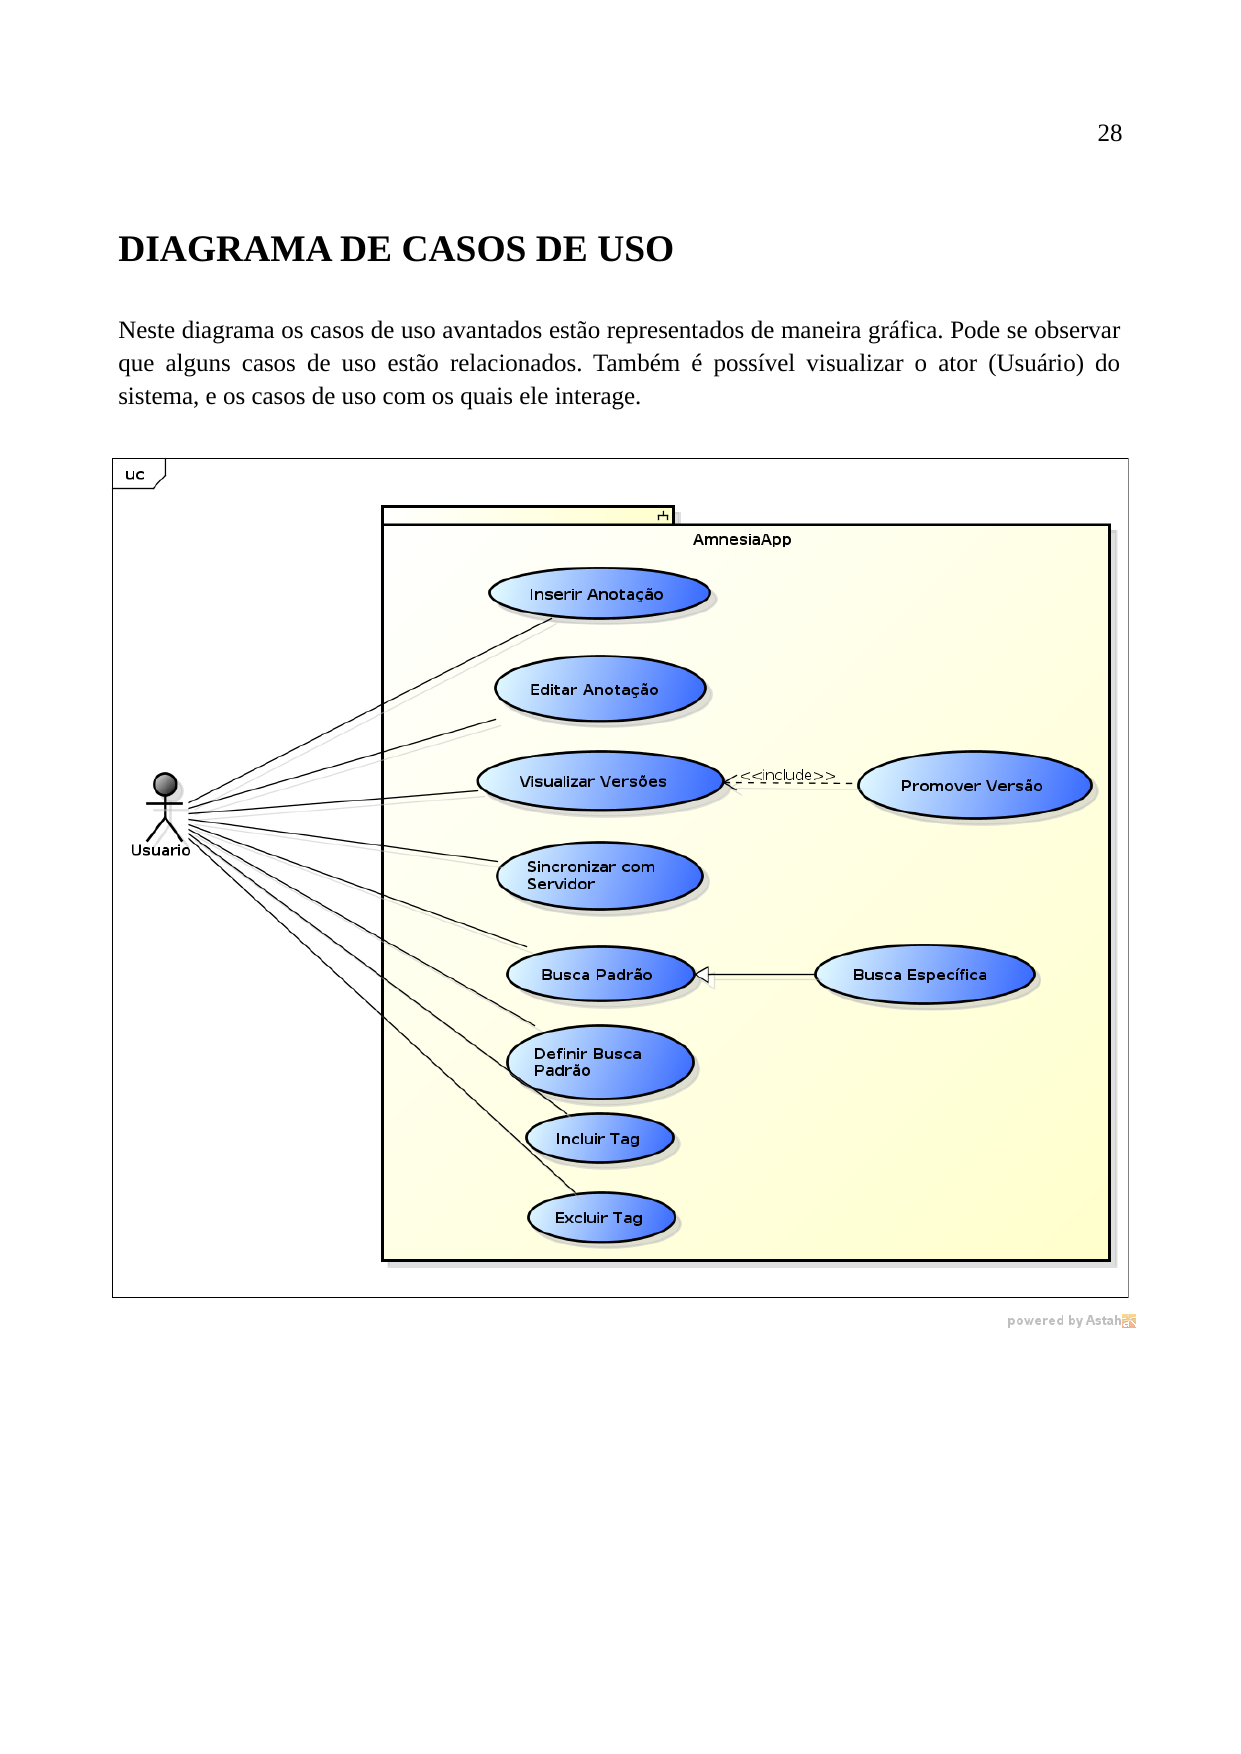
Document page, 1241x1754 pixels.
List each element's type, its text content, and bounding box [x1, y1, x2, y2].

picture [100, 447, 1140, 1332]
subtitle DIAGRAMA DE CASOS DE USO [118, 226, 1122, 269]
subtitle Neste diagrama os casos de uso avantados estão representados de maneira gráfica. Pode se observar que alguns casos de uso estão relacionados. Também é possível visualizar o ator (Usuário) do sistema, e os casos de uso com os quais ele interage. [118, 315, 1122, 410]
